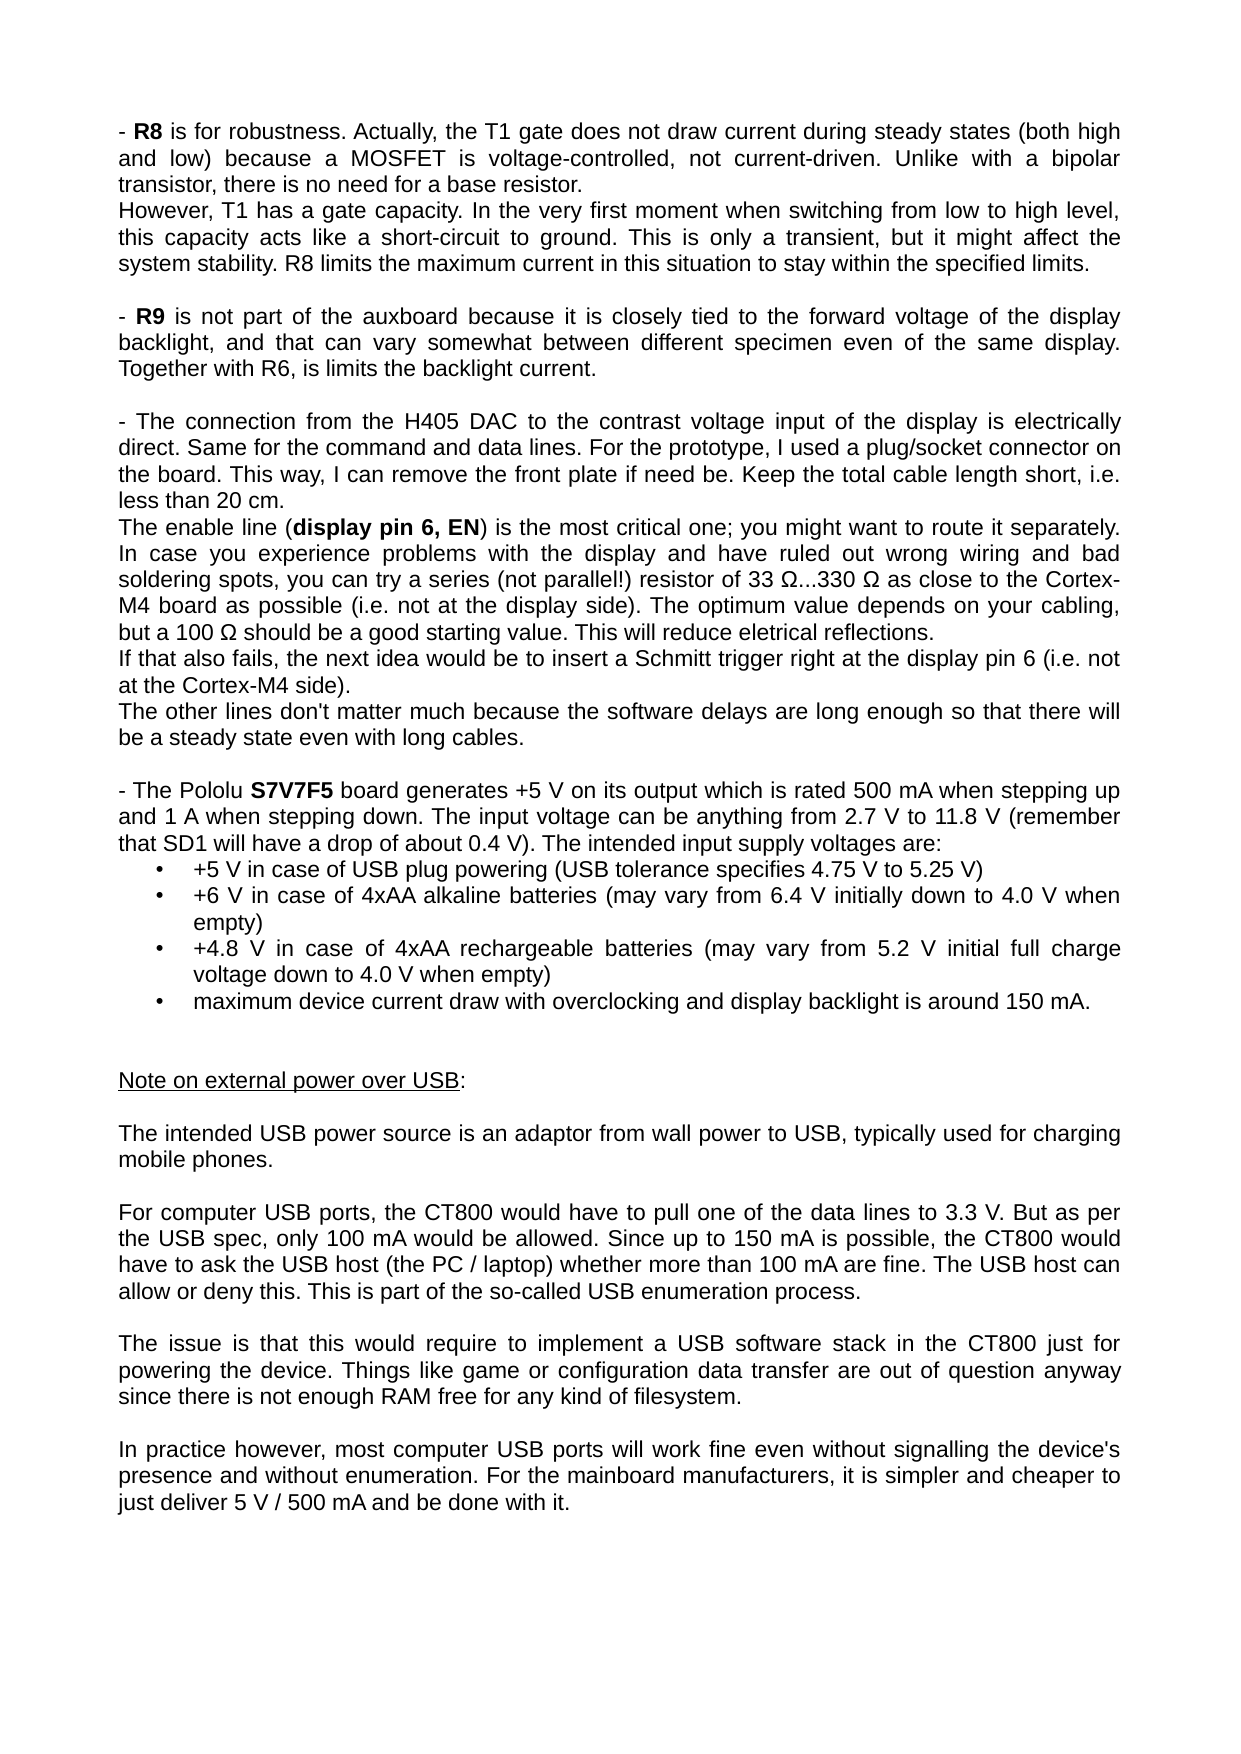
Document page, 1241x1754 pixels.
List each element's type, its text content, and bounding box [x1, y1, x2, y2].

list +4.8 V in case of 4xAA rechargeable batteries (may vary from 5.2 V initial full charge voltage down to 4.0 V when empty) [156, 935, 1122, 988]
text - The Pololu S7V7F5 board generates +5 V on its output which is rated 500 mA when stepping up and 1 A when stepping down. The input voltage can be anything from 2.7 V to 11.8 V (remember that SD1 will have a drop of about 0.4 V). The intended input supply voltages are: [118, 777, 1122, 856]
text The other lines don't matter much because the software delays are long enough so that there will be a steady state even with long cables. [118, 698, 1122, 751]
text In practice however, most computer USB ports will work fine even without signalling the device's presence and without enumeration. For the mainboard manufacturers, it is simpler and cheaper to just deliver 5 V / 500 mA and be done with it. [118, 1436, 1122, 1515]
text If that also fails, the next idea would be to insert a Schmitt trigger right at the display pin 6 (i.e. not at the Cortex-M4 side). [118, 645, 1122, 698]
text The intended USB power source is an adaptor from wall power to USB, typically used for charging mobile phones. [118, 1119, 1122, 1172]
text - The connection from the H405 DAC to the contrast voltage input of the display is electrically direct. Same for the command and data lines. For the prototype, I used a plug/socket connector on the board. This way, I can remove the front plate if need be. Keep the total cable length short, i.e. less than 20 cm. [118, 408, 1122, 513]
text The issue is that this would require to implement a USB software stack in the CT800 just for powering the device. Things like game or configuration data transfer are out of question anyway since there is not enough RAM free for any kind of filesystem. [118, 1330, 1122, 1409]
list maximum device current draw with overclocking and display backlight is around 150 mA. [156, 988, 1122, 1014]
text - R8 is for robustness. Actually, the T1 gate does not draw current during steady states (both high and low) because a MOSFET is voltage-controlled, not current-driven. Unlike with a bipolar transistor, there is no need for a base resistor. [118, 118, 1122, 197]
text However, T1 has a gate capacity. In the very first moment when switching from low to high level, this capacity acts like a short-circuit to ground. This is only a transient, but it might affect the system stability. R8 limits the maximum current in this situation to stay within the specified limits. [118, 197, 1122, 276]
list +5 V in case of USB plug powering (USB tolerance specifies 4.75 V to 5.25 V) [156, 856, 1122, 882]
text The enable line (display pin 6, EN) is the most critical one; you might want to route it separately. In case you experience problems with the display and have ruled out wrong wiring and bad soldering spots, you can try a series (not parallel!) resistor of 33 Ω...330 Ω as close to the Cortex-M4 board as possible (i.e. not at the display side). The optimum value depends on your cabling, but a 100 Ω should be a good starting value. This will reduce eletrical reflections. [118, 513, 1122, 645]
text - R9 is not part of the auxboard because it is closely tied to the forward voltage of the display backlight, and that can vary somewhat between different specimen even of the same display. Together with R6, is limits the backlight current. [118, 303, 1122, 382]
list +6 V in case of 4xAA alkaline batteries (may vary from 6.4 V initially down to 4.0 V when empty) [156, 882, 1122, 935]
text Note on external power over USB: [118, 1067, 1122, 1093]
text For computer USB ports, the CT800 would have to pull one of the data lines to 3.3 V. But as per the USB spec, only 100 mA would be allowed. Since up to 150 mA is possible, the CT800 would have to ask the USB host (the PC / laptop) whether more than 100 mA are fine. The USB host can allow or deny this. This is part of the so-called USB enumeration process. [118, 1199, 1122, 1304]
